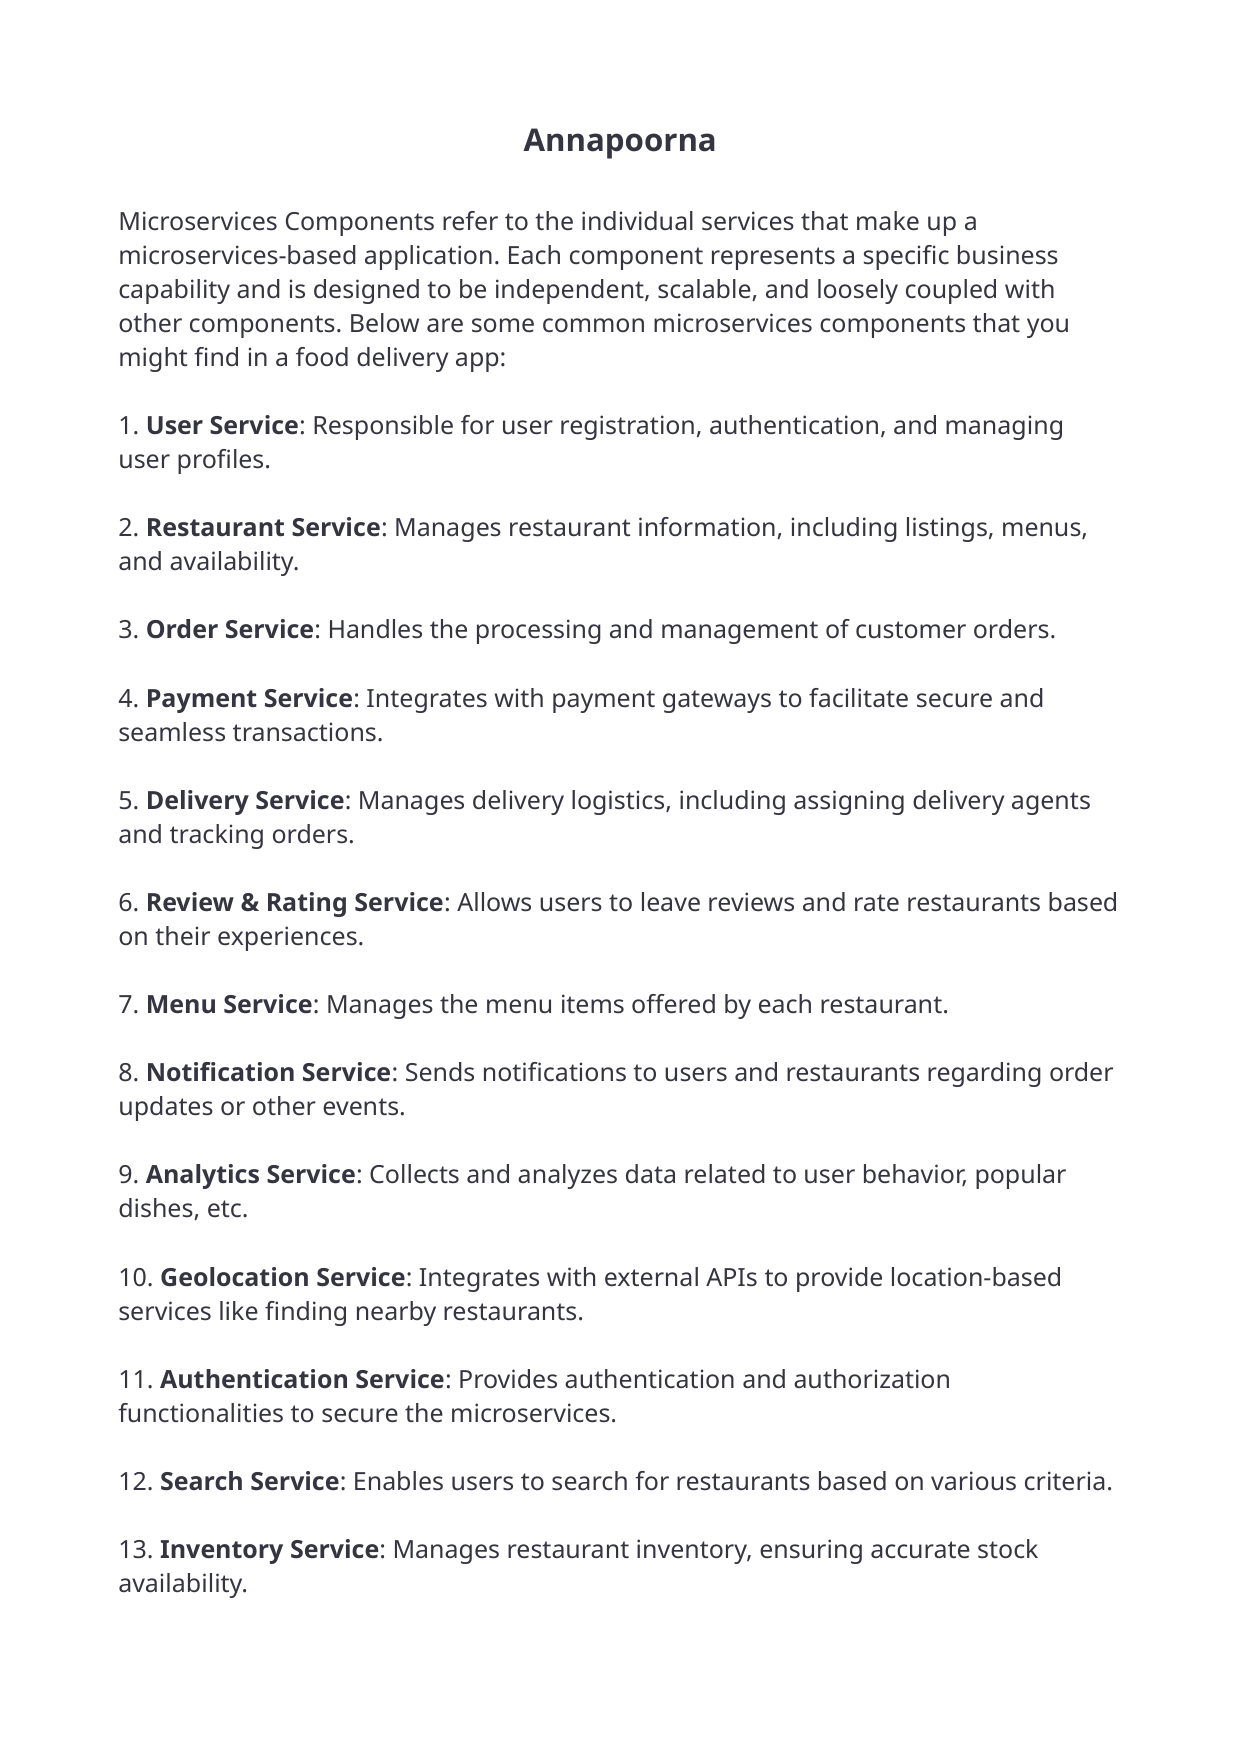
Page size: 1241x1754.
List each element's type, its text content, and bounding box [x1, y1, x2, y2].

text Annapoorna [118, 118, 1122, 161]
text 7. Menu Service: Manages the menu items offered by each restaurant. [118, 987, 1122, 1021]
text 4. Payment Service: Integrates with payment gateways to facilitate secure and seamless transactions. [118, 680, 1122, 748]
text 9. Analytics Service: Collects and analyzes data related to user behavior, popular dishes, etc. [118, 1157, 1122, 1225]
text Microservices Components refer to the individual services that make up a microservices-based application. Each component represents a specific business capability and is designed to be independent, scalable, and loosely coupled with other components. Below are some common microservices components that you might find in a food delivery app: [118, 203, 1122, 374]
text 6. Review & Rating Service: Allows users to leave reviews and rate restaurants based on their experiences. [118, 884, 1122, 953]
text 3. Order Service: Handles the processing and management of customer orders. [118, 612, 1122, 646]
text 10. Geolocation Service: Integrates with external APIs to provide location-based services like finding nearby restaurants. [118, 1259, 1122, 1327]
text 11. Authentication Service: Provides authentication and authorization functionalities to secure the microservices. [118, 1361, 1122, 1429]
text 8. Notification Service: Sends notifications to users and restaurants regarding order updates or other events. [118, 1055, 1122, 1123]
text 5. Delivery Service: Manages delivery logistics, including assigning delivery agents and tracking orders. [118, 782, 1122, 851]
text 13. Inventory Service: Manages restaurant inventory, ensuring accurate stock availability. [118, 1532, 1122, 1600]
text 12. Search Service: Enables users to search for restaurants based on various criteria. [118, 1464, 1122, 1498]
text 2. Restaurant Service: Manages restaurant information, including listings, menus, and availability. [118, 510, 1122, 578]
text 1. User Service: Responsible for user registration, authentication, and managing user profiles. [118, 408, 1122, 476]
